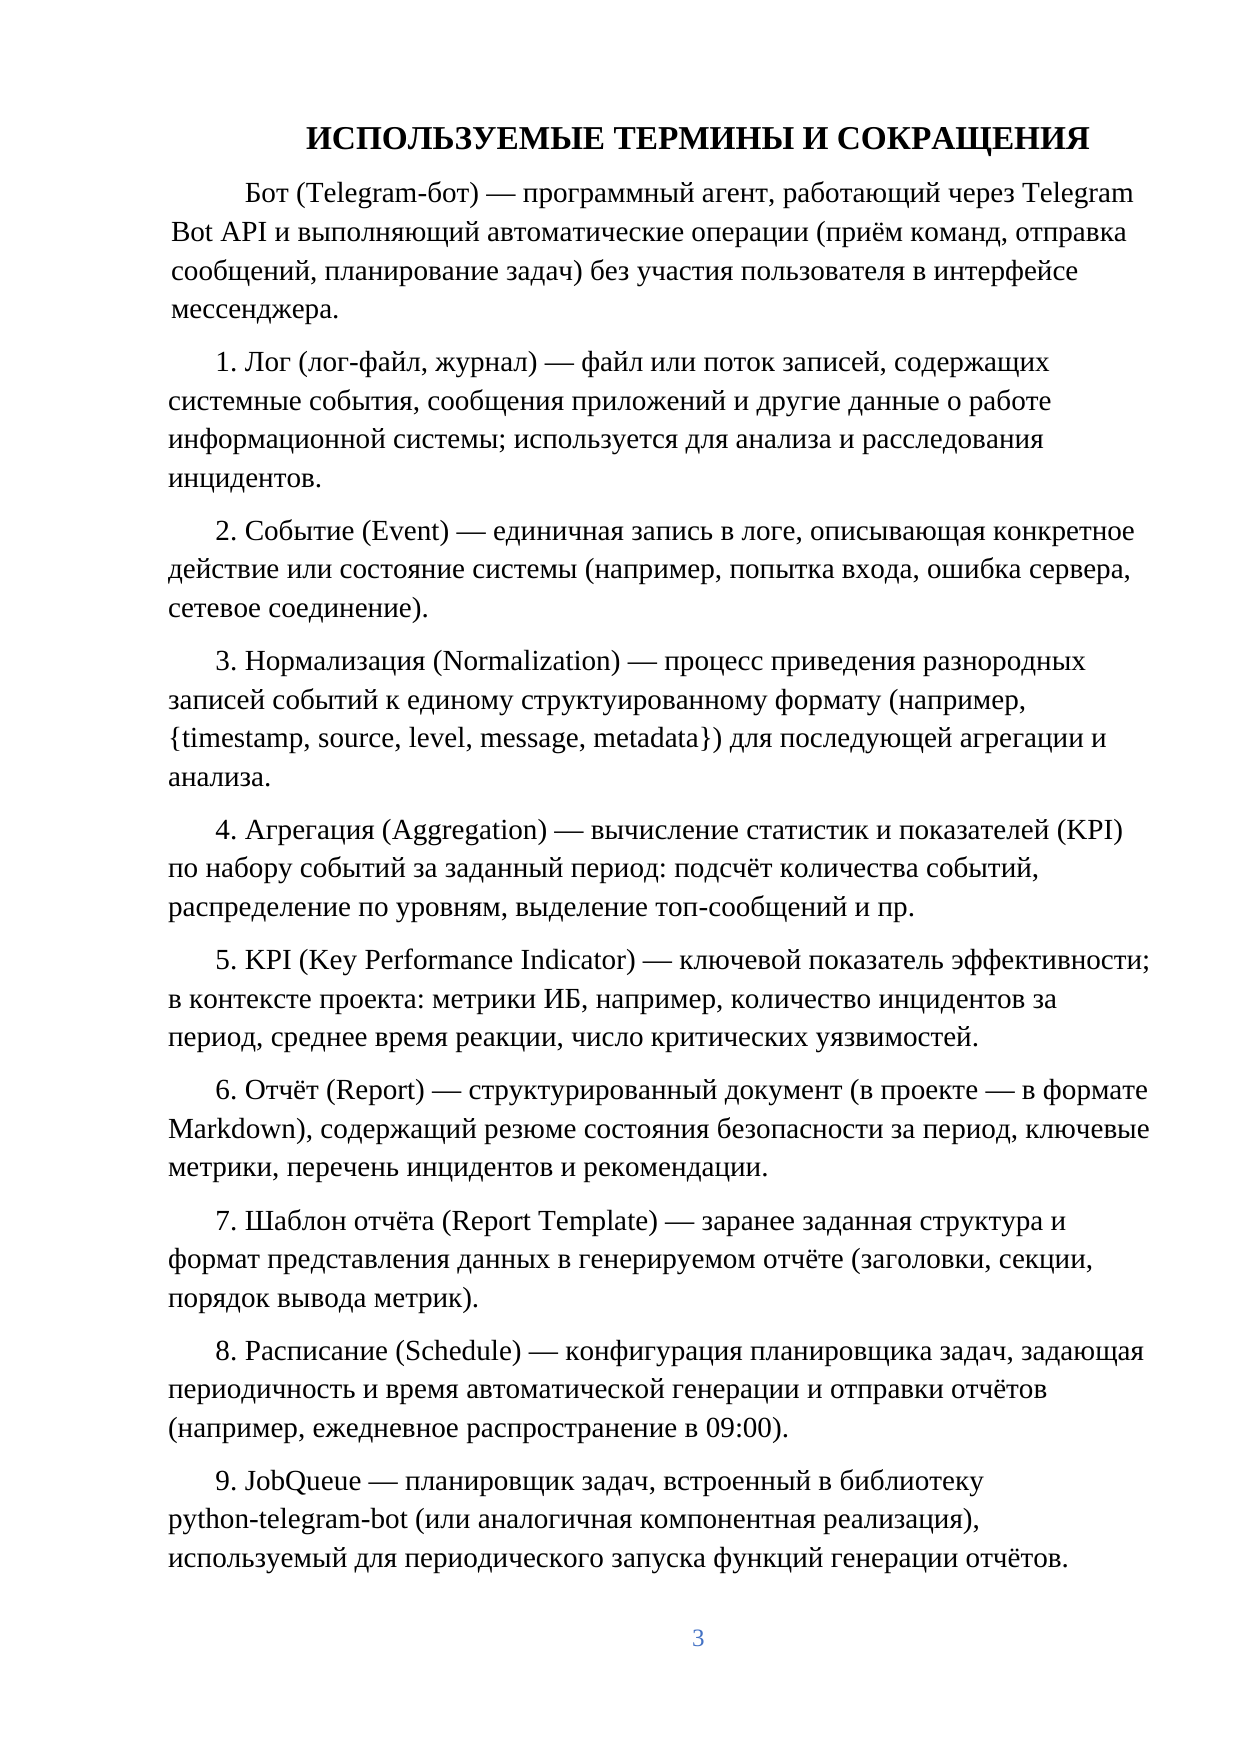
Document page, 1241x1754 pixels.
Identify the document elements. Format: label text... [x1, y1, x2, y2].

list Агрегация (Aggregation) — вычисление статистик и показателей (KPI) по набору событий за заданный период: подсчёт количества событий, распределение по уровням, выделение топ‑сообщений и пр. [138, 812, 1152, 923]
list Отчёт (Report) — структурированный документ (в проекте — в формате Markdown), содержащий резюме состояния безопасности за период, ключевые метрики, перечень инцидентов и рекомендации. [138, 1072, 1152, 1183]
list KPI (Key Performance Indicator) — ключевой показатель эффективности; в контексте проекта: метрики ИБ, например, количество инцидентов за период, среднее время реакции, число критических уязвимостей. [138, 942, 1152, 1053]
list Лог (лог‑файл, журнал) — файл или поток записей, содержащих системные события, сообщения приложений и другие данные о работе информационной системы; используется для анализа и расследования инцидентов. [138, 344, 1152, 493]
list Расписание (Schedule) — конфигурация планировщика задач, задающая периодичность и время автоматической генерации и отправки отчётов (например, ежедневное распространение в 09:00). [138, 1333, 1152, 1443]
subtitle ИСПОЛЬЗУЕМЫЕ ТЕРМИНЫ И СОКРАЩЕНИЯ [171, 118, 1152, 156]
text Бот (Telegram‑бот) — программный агент, работающий через Telegram Bot API и выполняющий автоматические операции (приём команд, отправка сообщений, планирование задач) без участия пользователя в интерфейсе мессенджера. [171, 176, 1152, 325]
list Нормализация (Normalization) — процесс приведения разнородных записей событий к единому структуированному формату (например, {timestamp, source, level, message, metadata}) для последующей агрегации и анализа. [138, 643, 1152, 792]
list JobQueue — планировщик задач, встроенный в библиотеку python‑telegram‑bot (или аналогичная компонентная реализация), используемый для периодического запуска функций генерации отчётов. [138, 1463, 1152, 1574]
list Событие (Event) — единичная запись в логе, описывающая конкретное действие или состояние системы (например, попытка входа, ошибка сервера, сетевое соединение). [138, 513, 1152, 624]
list Шаблон отчёта (Report Template) — заранее заданная структура и формат представления данных в генерируемом отчёте (заголовки, секции, порядок вывода метрик). [138, 1203, 1152, 1313]
